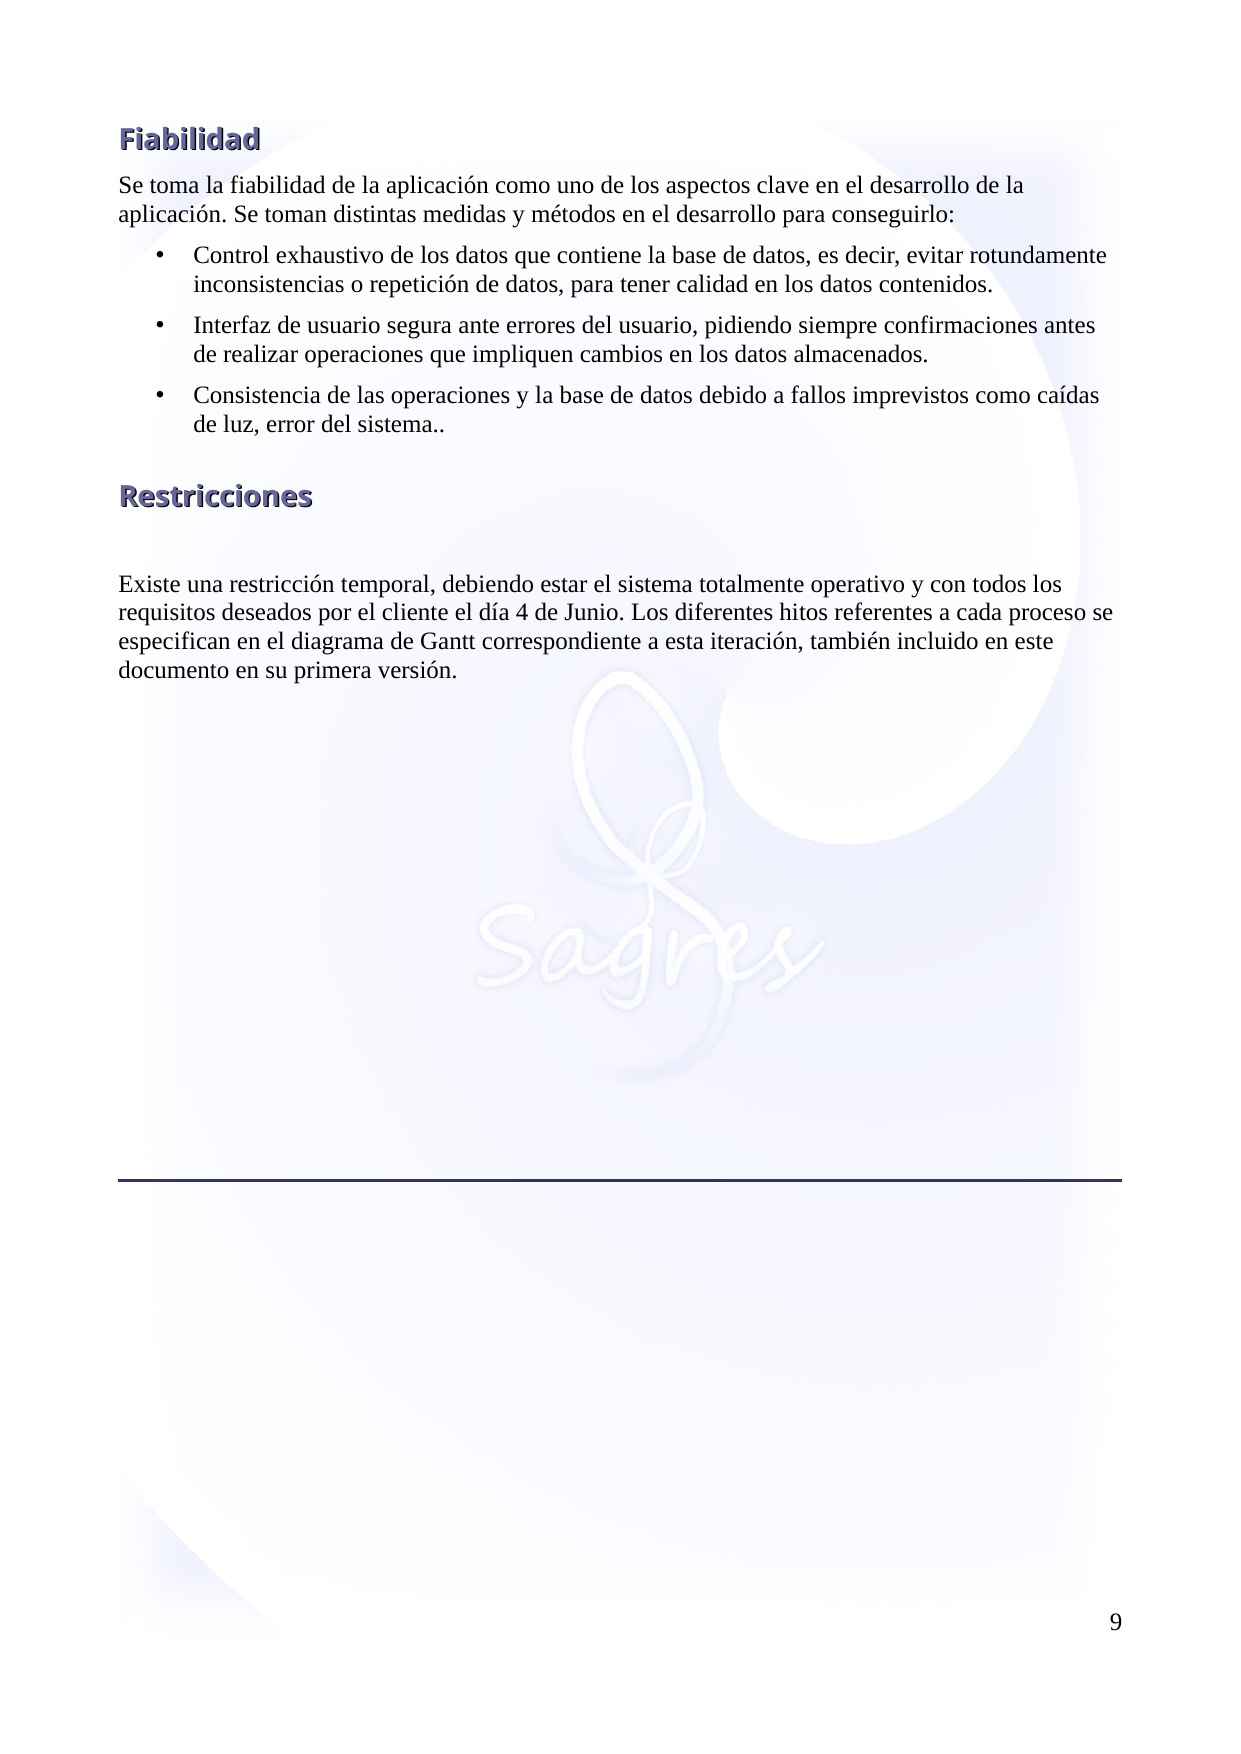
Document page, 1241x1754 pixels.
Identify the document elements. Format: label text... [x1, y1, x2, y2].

picture [118, 228, 1122, 475]
text Se toma la fiabilidad de la aplicación como uno de los aspectos clave en el desarrollo de la aplicación. Se toman distintas medidas y métodos en el desarrollo para conseguirlo: [118, 170, 1122, 228]
picture [118, 515, 1122, 569]
list Interfaz de usuario segura ante errores del usuario, pidiendo siempre confirmaciones antes de realizar operaciones que impliquen cambios en los datos almacenados. [156, 310, 1122, 368]
picture [118, 158, 1122, 170]
list Consistencia de las operaciones y la base de datos debido a fallos imprevistos como caídas de luz, error del sistema.. [156, 380, 1122, 438]
picture [118, 684, 1122, 1179]
list Control exhaustivo de los datos que contiene la base de datos, es decir, evitar rotundamente inconsistencias o repetición de datos, para tener calidad en los datos contenidos. [156, 240, 1122, 298]
text Existe una restricción temporal, debiendo estar el sistema totalmente operativo y con todos los requisitos deseados por el cliente el día 4 de Junio. Los diferentes hitos referentes a cada proceso se especifican en el diagrama de Gantt correspondiente a esta iteración, también incluido en este documento en su primera versión. [118, 569, 1122, 684]
subtitle Restricciones [118, 475, 1122, 515]
subtitle Fiabilidad [118, 118, 1122, 158]
picture [118, 1182, 1122, 1636]
